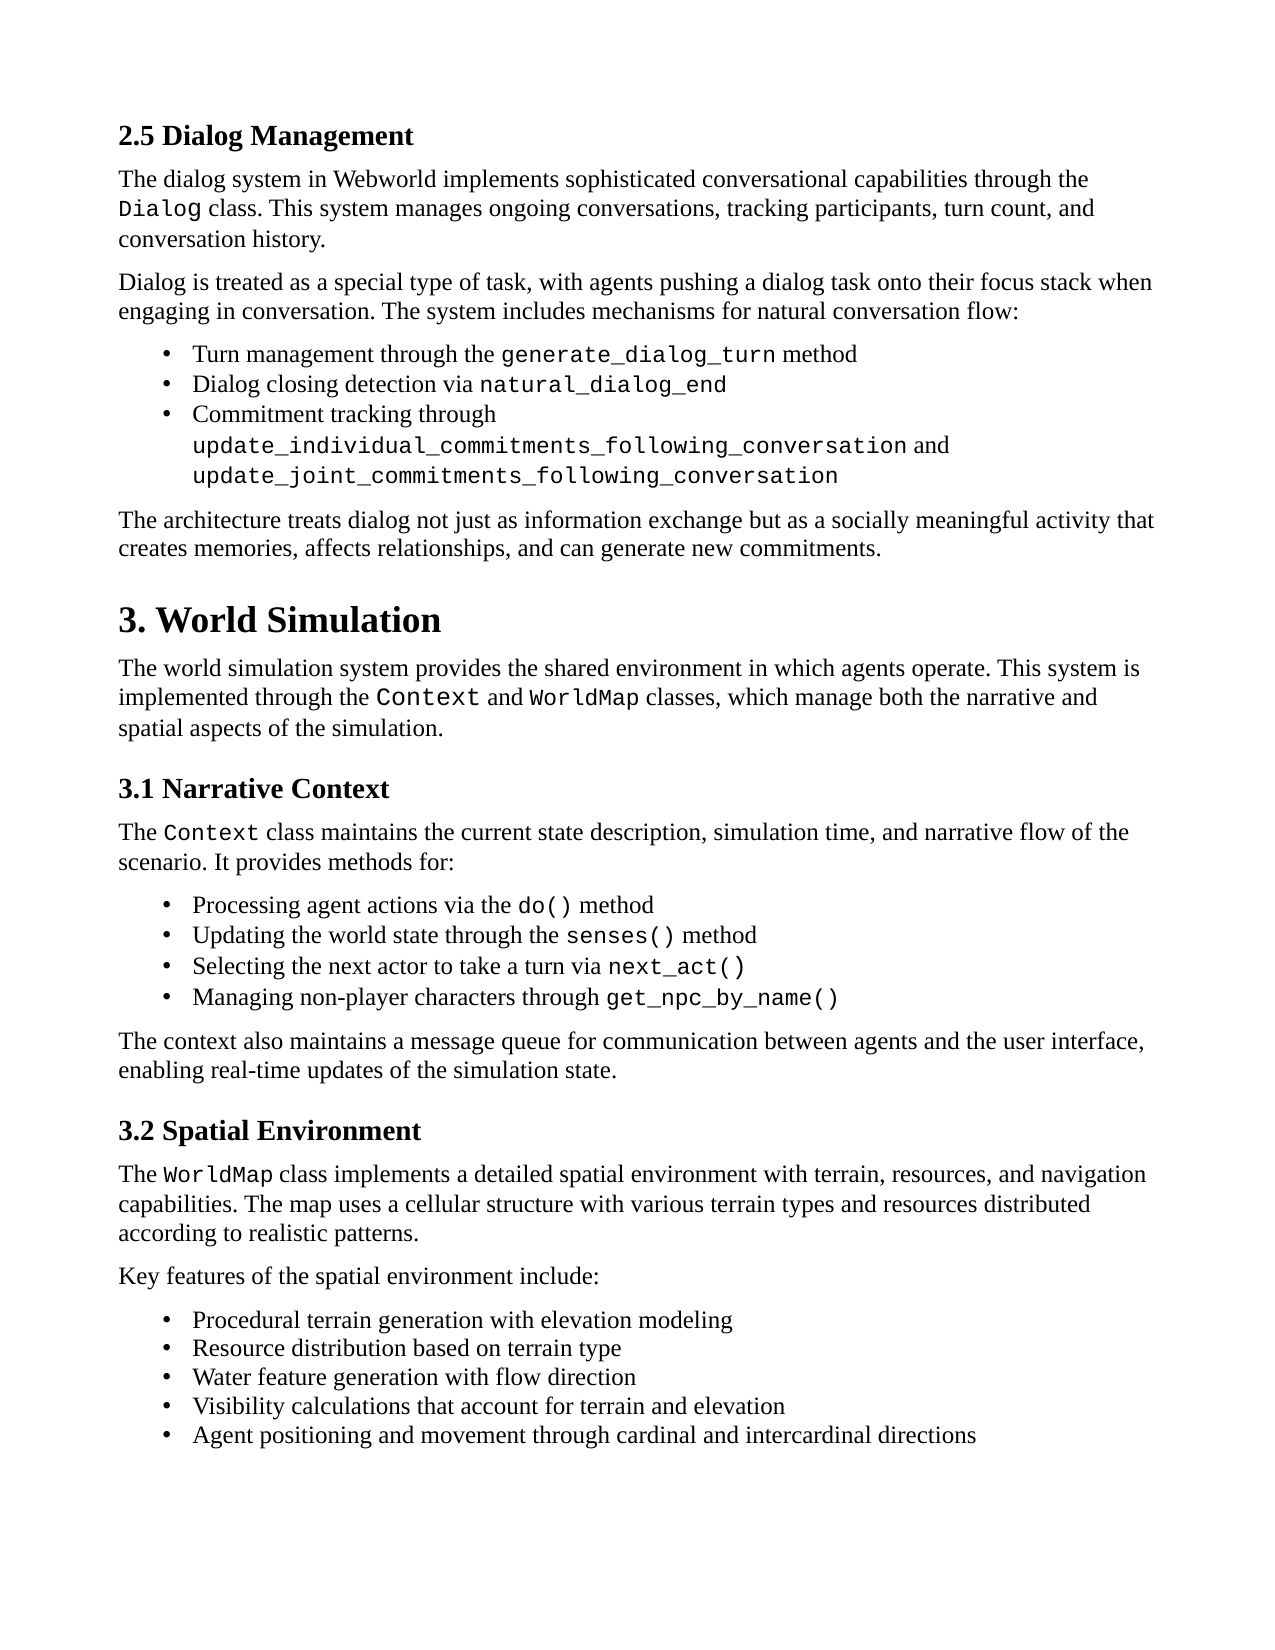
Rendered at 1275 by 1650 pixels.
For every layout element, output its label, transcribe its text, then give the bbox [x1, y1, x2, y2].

list Selecting the next actor to take a turn via next_act() [162, 951, 1157, 982]
list Procedural terrain generation with elevation modeling [162, 1305, 1157, 1333]
subtitle 3.2 Spatial Environment [118, 1113, 1157, 1147]
list Turn management through the generate_dialog_turn method [162, 339, 1157, 369]
text Dialog is treated as a special type of task, with agents pushing a dialog task onto their focus stack when engaging in conversation. The system includes mechanisms for natural conversation flow: [118, 267, 1157, 324]
text The architecture treats dialog not just as information exchange but as a socially meaningful activity that creates memories, affects relationships, and can generate new commitments. [118, 505, 1157, 562]
list Dialog closing detection via natural_dialog_end [162, 369, 1157, 399]
list Agent positioning and movement through cardinal and intercardinal directions [162, 1420, 1157, 1448]
list Water feature generation with flow direction [162, 1362, 1157, 1391]
subtitle 3.1 Narrative Context [118, 771, 1157, 804]
text The Context class maintains the current state description, simulation time, and narrative flow of the scenario. It provides methods for: [118, 817, 1157, 876]
subtitle 3. World Simulation [118, 598, 1157, 641]
list Visibility calculations that account for terrain and elevation [162, 1391, 1157, 1420]
text The dialog system in Webworld implements sophisticated conversational capabilities through the Dialog class. This system manages ongoing conversations, tracking participants, turn count, and conversation history. [118, 164, 1157, 252]
list Commitment tracking through update_individual_commitments_following_conversation and update_joint_commitments_following_conversation [162, 399, 1157, 490]
text The WorldMap class implements a detailed spatial environment with terrain, resources, and navigation capabilities. The map uses a cellular structure with various terrain types and resources distributed according to realistic patterns. [118, 1159, 1157, 1247]
list Managing non-player characters through get_npc_by_name() [162, 982, 1157, 1012]
text The context also maintains a message queue for communication between agents and the user interface, enabling real-time updates of the simulation state. [118, 1026, 1157, 1084]
text The world simulation system provides the shared environment in which agents operate. This system is implemented through the Context and WorldMap classes, which manage both the narrative and spatial aspects of the simulation. [118, 653, 1157, 742]
subtitle 2.5 Dialog Management [118, 118, 1157, 152]
list Resource distribution based on terrain type [162, 1333, 1157, 1362]
list Updating the world state through the senses() method [162, 921, 1157, 951]
list Processing agent actions via the do() method [162, 890, 1157, 921]
text Key features of the spatial environment include: [118, 1261, 1157, 1290]
